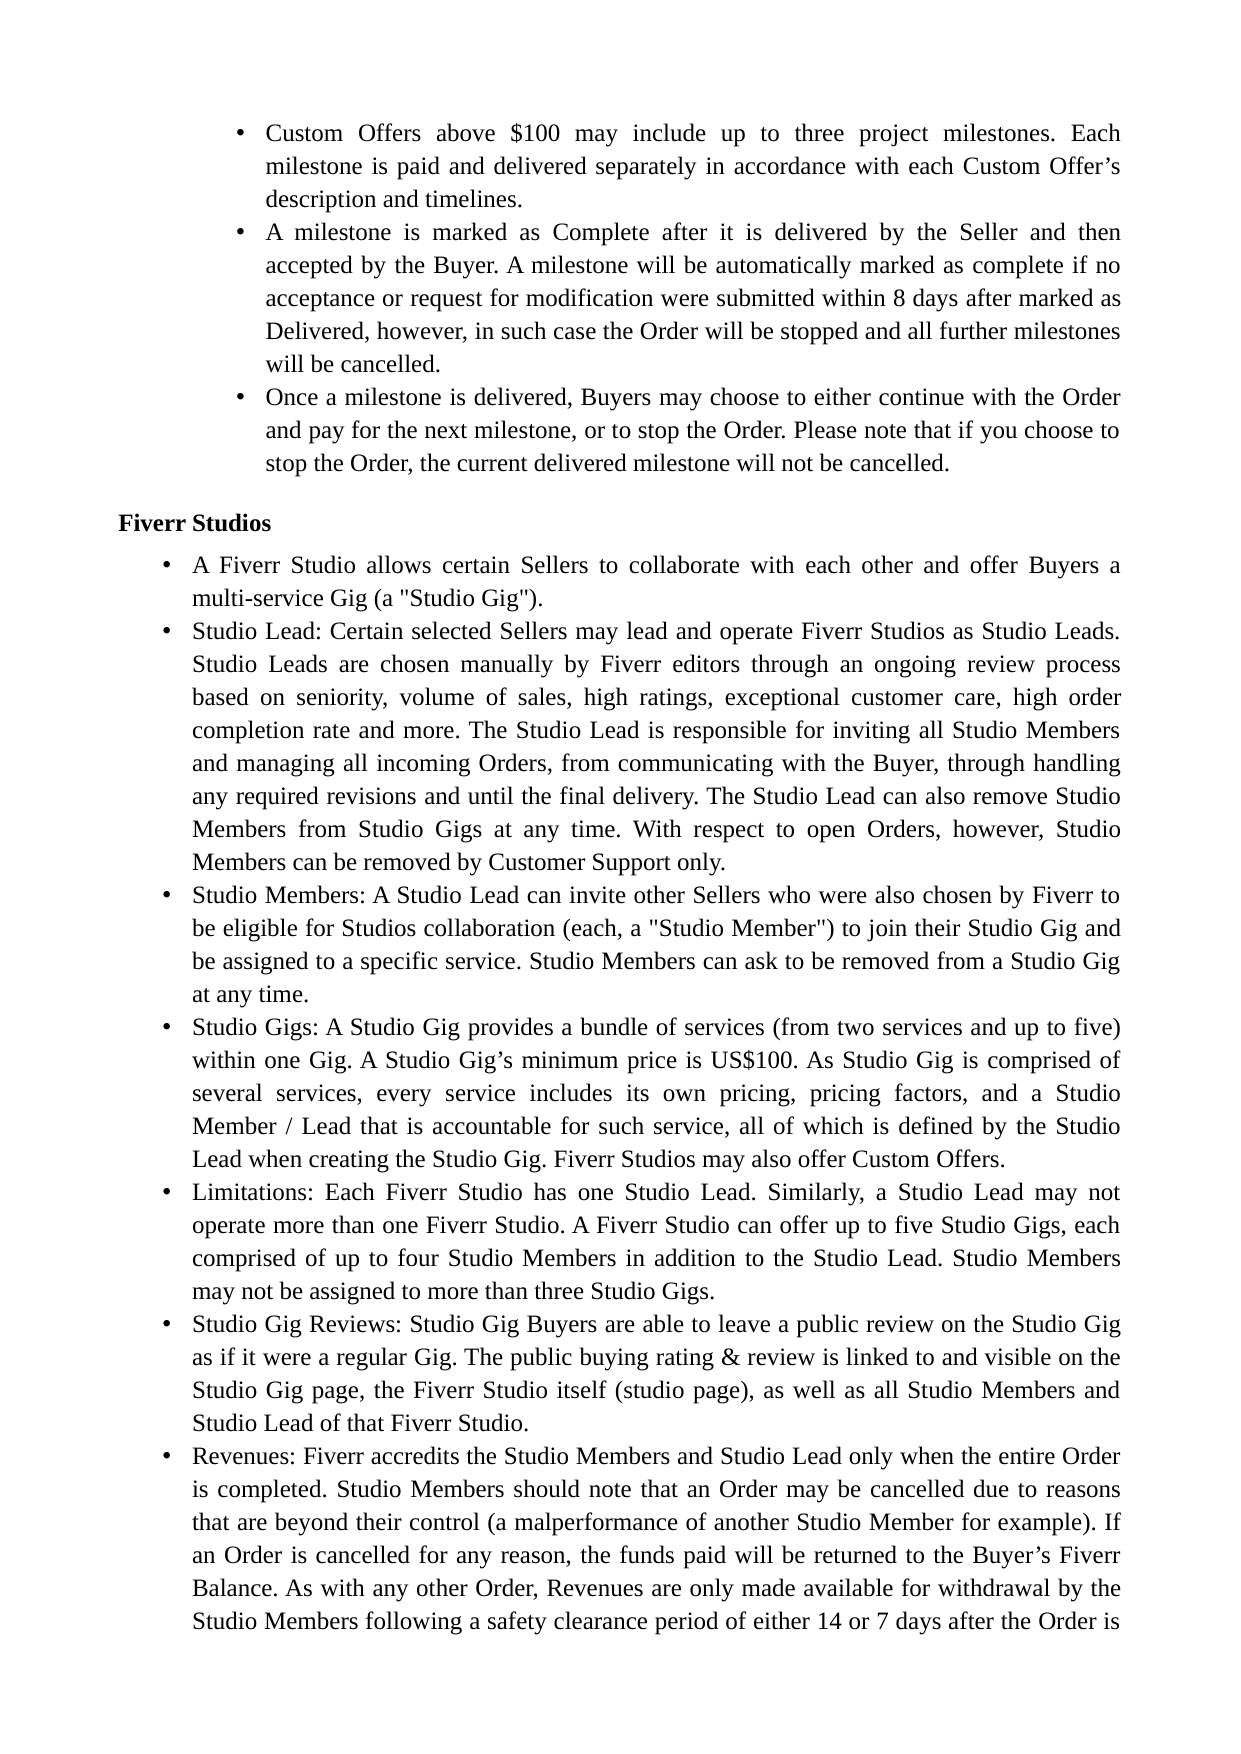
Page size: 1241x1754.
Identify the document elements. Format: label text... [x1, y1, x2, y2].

subtitle Fiverr Studios [118, 508, 1122, 537]
list Studio Gigs: A Studio Gig provides a bundle of services (from two services and up to five) within one Gig. A Studio Gig’s minimum price is US$100. As Studio Gig is comprised of several services, every service includes its own pricing, pricing factors, and a Studio Member / Lead that is accountable for such service, all of which is defined by the Studio Lead when creating the Studio Gig. Fiverr Studios may also offer Custom Offers. [162, 1012, 1122, 1173]
list A milestone is marked as Complete after it is delivered by the Seller and then accepted by the Buyer. A milestone will be automatically marked as complete if no acceptance or request for modification were submitted within 8 days after marked as Delivered, however, in such case the Order will be stopped and all further milestones will be cancelled. [236, 217, 1122, 378]
list Limitations: Each Fiverr Studio has one Studio Lead. Similarly, a Studio Lead may not operate more than one Fiverr Studio. A Fiverr Studio can offer up to five Studio Gigs, each comprised of up to four Studio Members in addition to the Studio Lead. Studio Members may not be assigned to more than three Studio Gigs. [162, 1177, 1122, 1305]
list Studio Lead: Certain selected Sellers may lead and operate Fiverr Studios as Studio Leads. Studio Leads are chosen manually by Fiverr editors through an ongoing review process based on seniority, volume of sales, high ratings, exceptional customer care, high order completion rate and more. The Studio Lead is responsible for inviting all Studio Members and managing all incoming Orders, from communicating with the Buyer, through handling any required revisions and until the final delivery. The Studio Lead can also remove Studio Members from Studio Gigs at any time. With respect to open Orders, however, Studio Members can be removed by Customer Support only. [162, 616, 1122, 876]
list Studio Members: A Studio Lead can invite other Sellers who were also chosen by Fiverr to be eligible for Studios collaboration (each, a "Studio Member") to join their Studio Gig and be assigned to a specific service. Studio Members can ask to be removed from a Studio Gig at any time. [162, 880, 1122, 1008]
list Revenues: Fiverr accredits the Studio Members and Studio Lead only when the entire Order is completed. Studio Members should note that an Order may be cancelled due to reasons that are beyond their control (a malperformance of another Studio Member for example). If an Order is cancelled for any reason, the funds paid will be returned to the Buyer’s Fiverr Balance. As with any other Order, Revenues are only made available for withdrawal by the Studio Members following a safety clearance period of either 14 or 7 days after the Order is [162, 1441, 1122, 1635]
list Studio Gig Reviews: Studio Gig Buyers are able to leave a public review on the Studio Gig as if it were a regular Gig. The public buying rating & review is linked to and visible on the Studio Gig page, the Fiverr Studio itself (studio page), as well as all Studio Members and Studio Lead of that Fiverr Studio. [162, 1309, 1122, 1437]
list A Fiverr Studio allows certain Sellers to collaborate with each other and offer Buyers a multi-service Gig (a "Studio Gig"). [162, 550, 1122, 611]
list Once a milestone is delivered, Buyers may choose to either continue with the Order and pay for the next milestone, or to stop the Order. Please note that if you choose to stop the Order, the current delivered milestone will not be cancelled. [236, 382, 1122, 477]
list Custom Offers above $100 may include up to three project milestones. Each milestone is paid and delivered separately in accordance with each Custom Offer’s description and timelines. [236, 118, 1122, 213]
